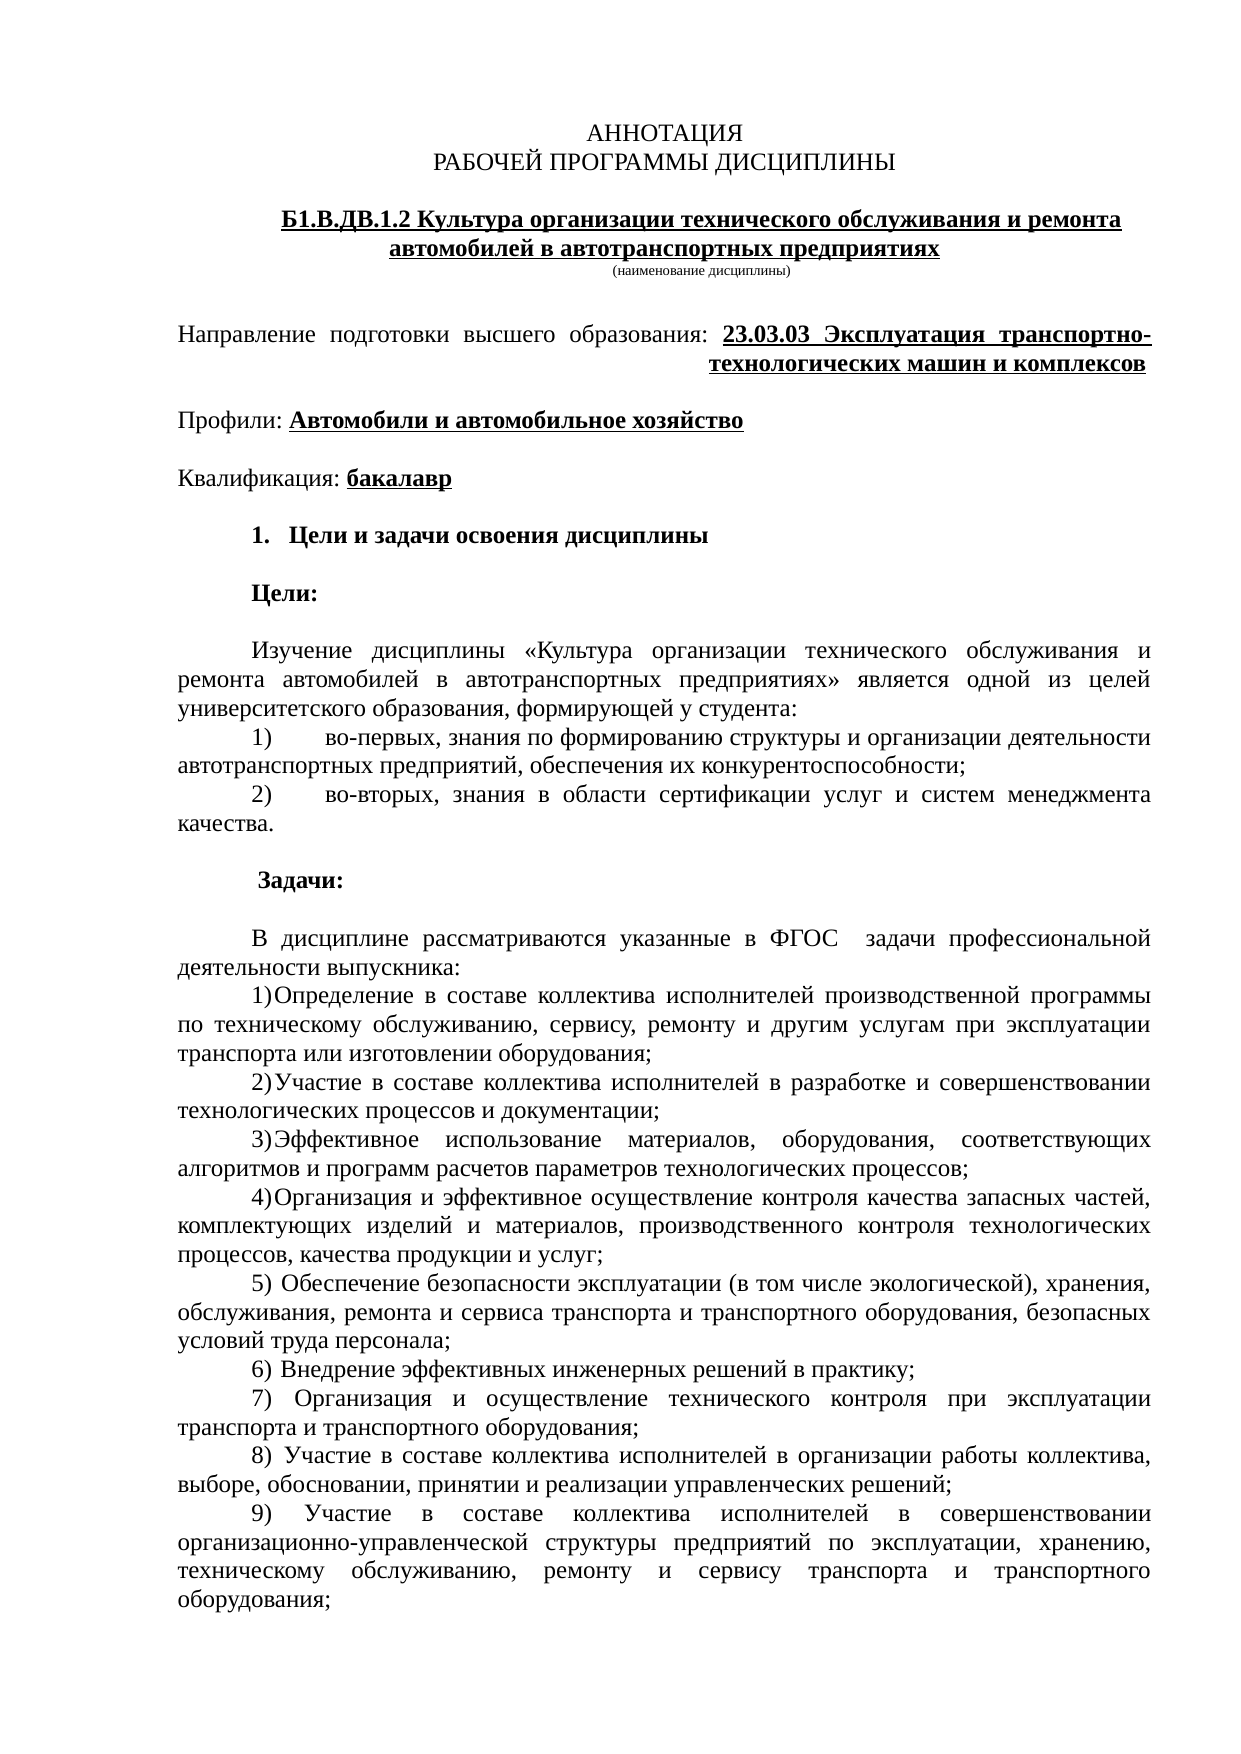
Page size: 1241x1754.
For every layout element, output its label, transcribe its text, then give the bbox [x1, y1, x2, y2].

list Организация и осуществление технического контроля при эксплуатации транспорта и транспортного оборудования; [177, 1383, 1152, 1441]
list Участие в составе коллектива исполнителей в организации работы коллектива, выборе, обосновании, принятии и реализации управленческих решений; [177, 1441, 1152, 1498]
text Профили: Автомобили и автомобильное хозяйство [177, 406, 1152, 434]
text Задачи: [177, 866, 1152, 894]
list Эффективное использование материалов, оборудования, соответствующих алгоритмов и программ расчетов параметров технологических процессов; [177, 1124, 1152, 1182]
text В дисциплине рассматриваются указанные в ФГОС задачи профессиональной деятельности выпускника: [177, 923, 1152, 981]
text Цели: [177, 578, 1152, 607]
text АННОТАЦИЯ [177, 118, 1152, 147]
text РАБОЧЕЙ ПРОГРАММЫ ДИСЦИПЛИНЫ [177, 147, 1152, 176]
text 2) во-вторых, знания в области сертификации услуг и систем менеджмента качества. [177, 779, 1152, 837]
text Квалификация: бакалавр [177, 463, 1152, 492]
text Изучение дисциплины «Культура организации технического обслуживания и ремонта автомобилей в автотранспортных предприятиях» является одной из целей университетского образования, формирующей у студента: [177, 636, 1152, 722]
list Обеспечение безопасности эксплуатации (в том числе экологической), хранения, обслуживания, ремонта и сервиса транспорта и транспортного оборудования, безопасных условий труда персонала; [177, 1268, 1152, 1354]
text (наименование дисциплины) [177, 262, 1152, 291]
list Цели и задачи освоения дисциплины [251, 521, 1152, 549]
list Участие в составе коллектива исполнителей в совершенствовании организационно-управленческой структуры предприятий по эксплуатации, хранению, техническому обслуживанию, ремонту и сервису транспорта и транспортного оборудования; [177, 1498, 1152, 1613]
list Определение в составе коллектива исполнителей производственной программы по техническому обслуживанию, сервису, ремонту и другим услугам при эксплуатации транспорта или изготовлении оборудования; [177, 981, 1152, 1067]
list Внедрение эффективных инженерных решений в практику; [177, 1354, 1152, 1383]
text 1) во-первых, знания по формированию структуры и организации деятельности автотранспортных предприятий, обеспечения их конкурентоспособности; [177, 722, 1152, 779]
list Организация и эффективное осуществление контроля качества запасных частей, комплектующих изделий и материалов, производственного контроля технологических процессов, качества продукции и услуг; [177, 1182, 1152, 1268]
text Б1.В.ДВ.1.2 Культура организации технического обслуживания и ремонта автомобилей в автотранспортных предприятиях [177, 204, 1152, 262]
list Участие в составе коллектива исполнителей в разработке и совершенствовании технологических процессов и документации; [177, 1067, 1152, 1124]
text Направление подготовки высшего образования: 23.03.03 Эксплуатация транспортно-технологических машин и комплексов [177, 319, 1152, 377]
